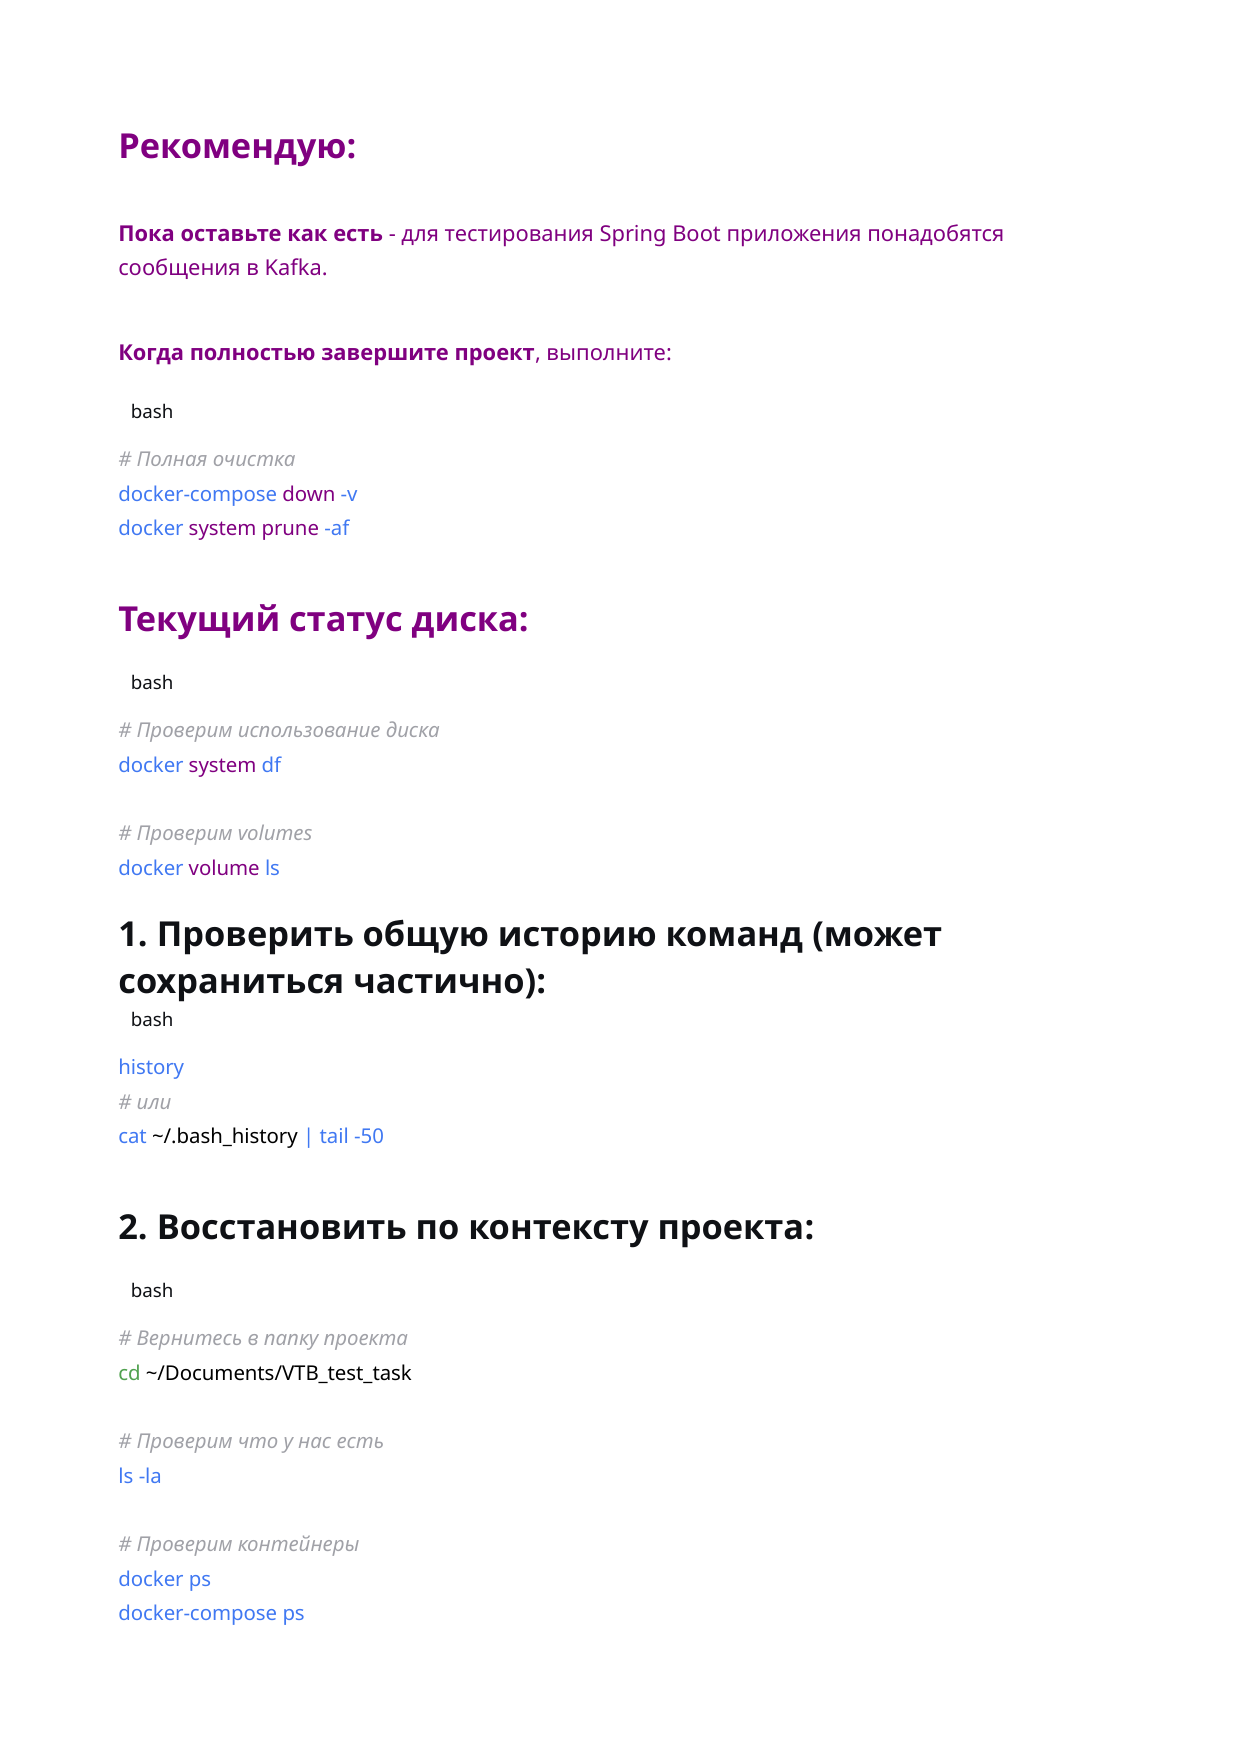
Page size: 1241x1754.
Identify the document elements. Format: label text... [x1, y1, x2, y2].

text Пока оставьте как есть - для тестирования Spring Boot приложения понадобятся сообщения в Kafka. [118, 218, 1122, 282]
text 1. Проверить общую историю команд (может сохраниться частично): [118, 881, 1122, 1003]
text # Проверим использование диска [118, 709, 1122, 743]
text docker system prune -af [118, 507, 1122, 541]
text docker-compose down -v [118, 473, 1122, 507]
text # Проверим что у нас есть [118, 1420, 1122, 1454]
text # или [118, 1081, 1122, 1115]
text # Вернитесь в папку проекта [118, 1317, 1122, 1351]
subtitle Текущий статус диска: [118, 591, 1122, 641]
subtitle Рекомендую: [118, 118, 1122, 168]
text bash [131, 1274, 1122, 1302]
text cat ~/.bash_history | tail -50 [118, 1115, 1122, 1149]
text # Полная очистка [118, 438, 1122, 473]
text docker system df [118, 743, 1122, 778]
text docker volume ls [118, 847, 1122, 881]
text cd ~/Documents/VTB_test_task [118, 1351, 1122, 1386]
text docker ps [118, 1558, 1122, 1592]
text # Проверим контейнеры [118, 1523, 1122, 1558]
subtitle 2. Восстановить по контексту проекта: [118, 1199, 1122, 1249]
text history [118, 1046, 1122, 1081]
text docker-compose ps [118, 1592, 1122, 1626]
text bash [131, 396, 1122, 424]
text bash [131, 666, 1122, 694]
text ls -la [118, 1454, 1122, 1489]
text # Проверим volumes [118, 812, 1122, 847]
text Когда полностью завершите проект, выполните: [118, 336, 1122, 366]
text bash [131, 1003, 1122, 1032]
